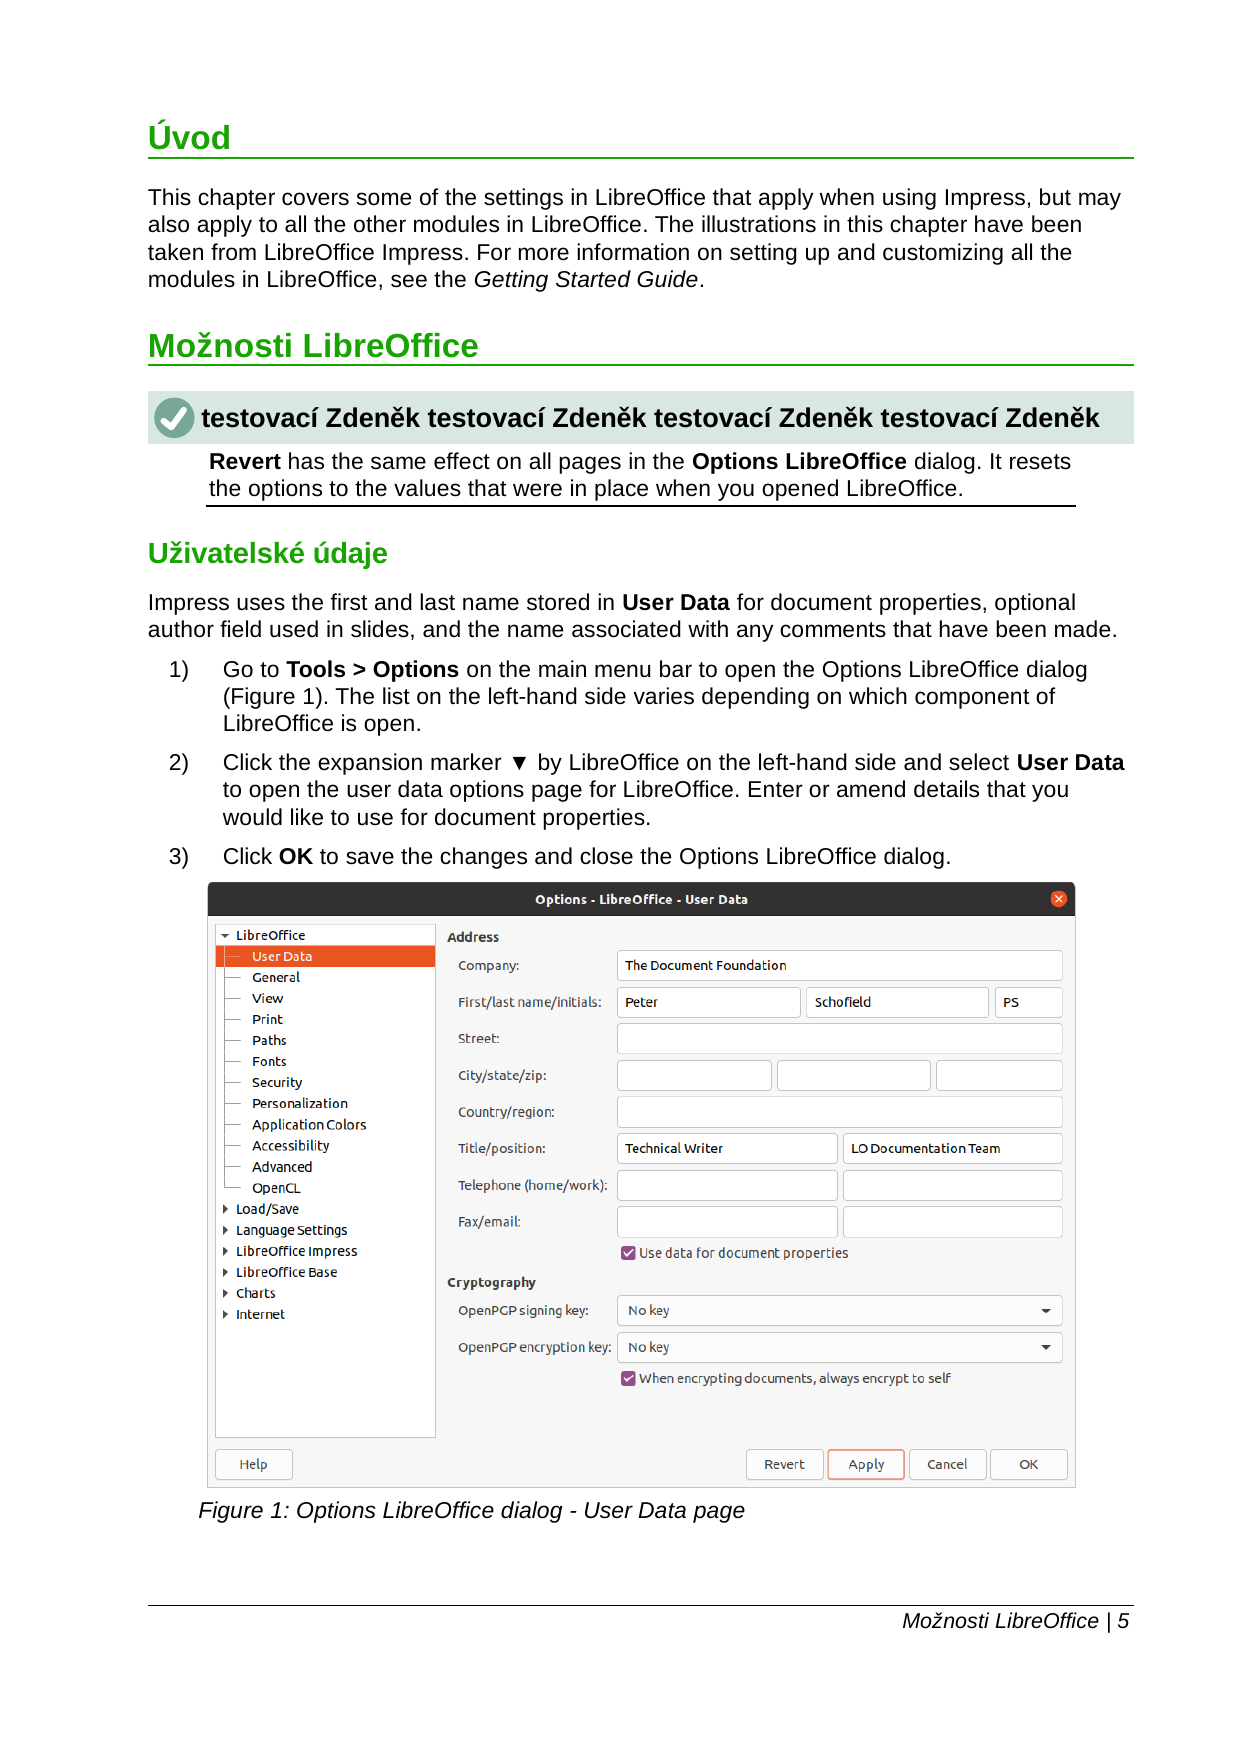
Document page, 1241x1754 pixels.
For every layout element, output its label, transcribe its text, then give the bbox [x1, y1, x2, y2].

subtitle testovací Zdeněk testovací Zdeněk testovací Zdeněk testovací Zdeněk [148, 391, 1134, 444]
text This chapter covers some of the settings in LibreOffice that apply when using Impress, but may also apply to all the other modules in LibreOffice. The illustrations in this chapter have been taken from LibreOffice Impress. For more information on setting up and customizing all the modules in LibreOffice, see the Getting Started Guide. [148, 184, 1134, 292]
text Revert has the same effect on all pages in the Options LibreOffice dialog. It resets the options to the values that were in place when you opened LibreOffice. [206, 444, 1076, 505]
text Impress uses the first and last name stored in User Data for document properties, optional author field used in slides, and the name associated with any comments that have been made. [148, 588, 1134, 642]
list Click OK to save the changes and close the Options LibreOffice dialog. [189, 842, 1134, 869]
subtitle Možnosti LibreOffice [148, 325, 1134, 364]
text Figure 1: Options LibreOffice dialog - User Data page [198, 1496, 1083, 1523]
subtitle Uživatelské údaje [148, 536, 1134, 569]
picture [198, 882, 1084, 1496]
list Go to Tools > Options on the main menu bar to open the Options LibreOffice dialog (Figure 1). The list on the left-hand side varies depending on which component of LibreOffice is open. [189, 655, 1134, 736]
subtitle Úvod [148, 118, 1134, 157]
list Click the expansion marker ▼ by LibreOffice on the left-hand side and select User Data to open the user data options page for LibreOffice. Enter or amend details that you would like to use for document properties. [189, 749, 1134, 830]
